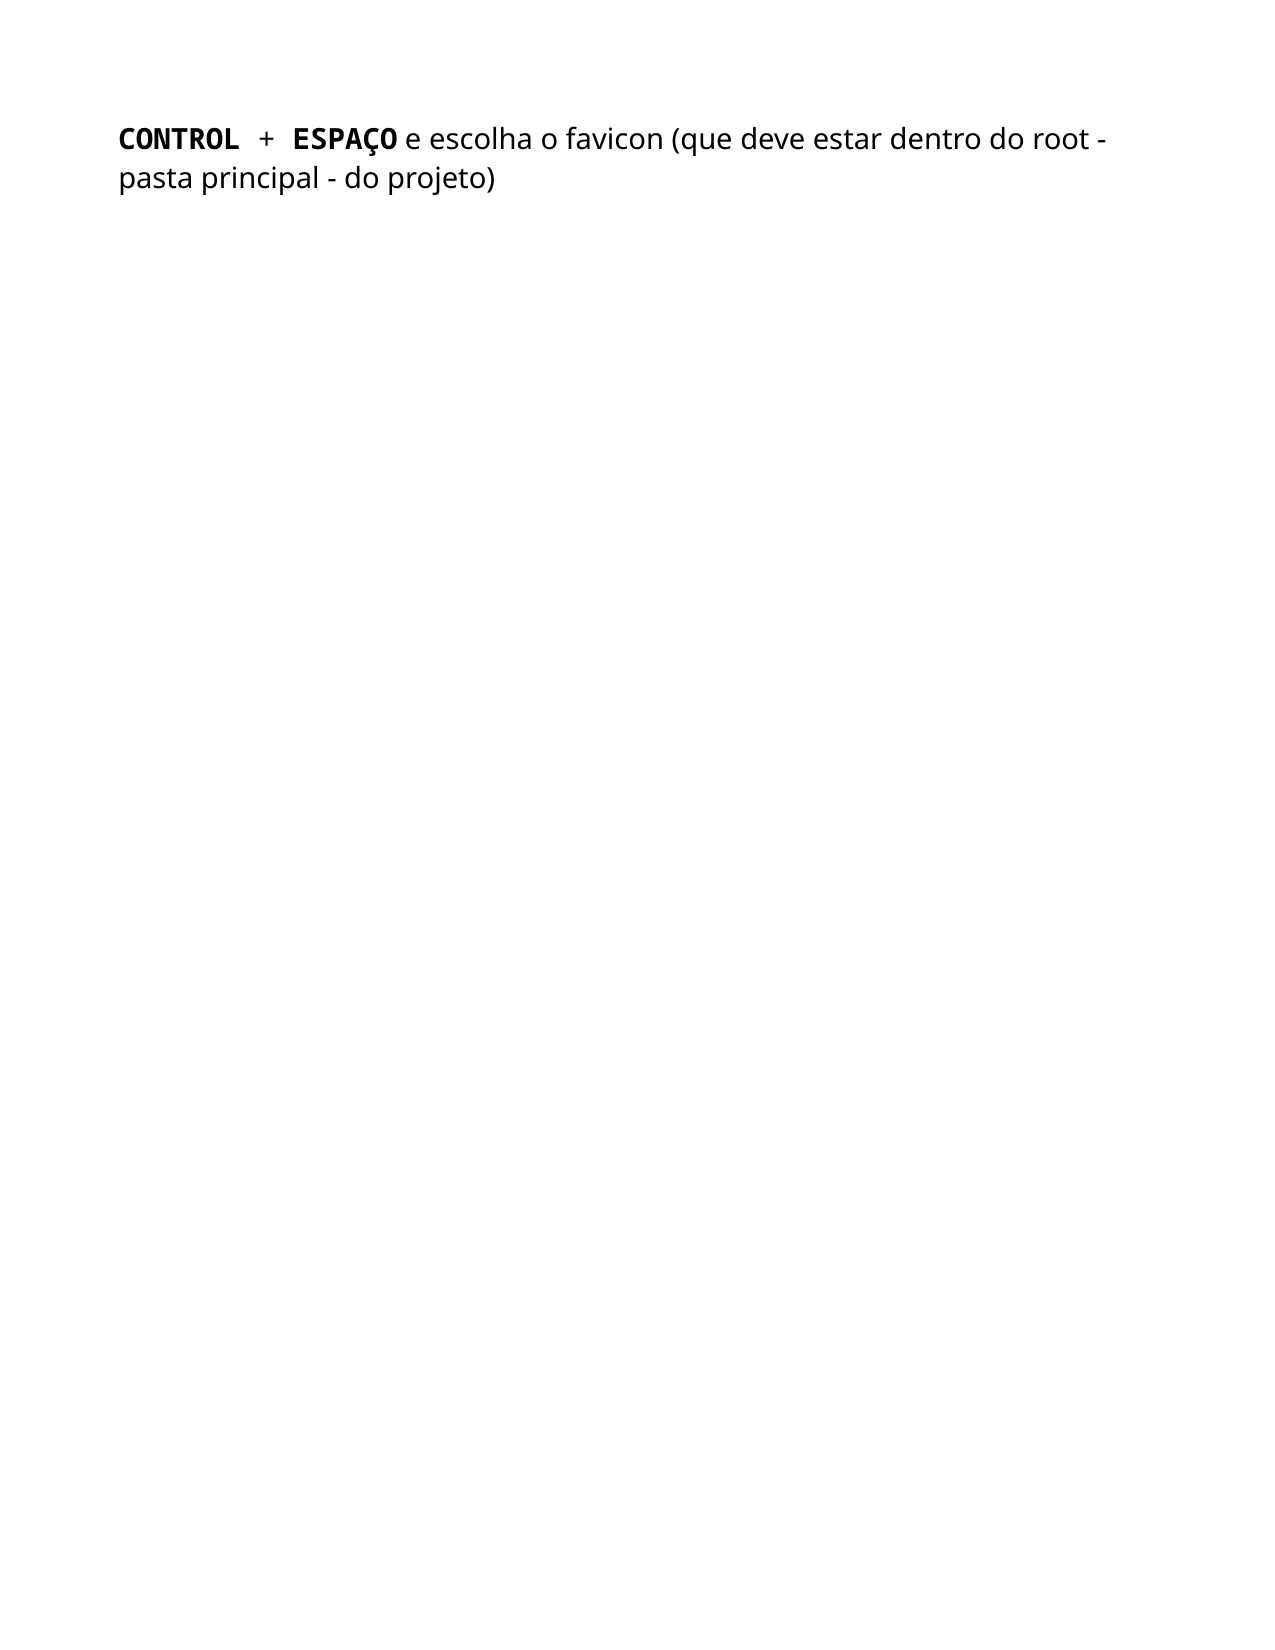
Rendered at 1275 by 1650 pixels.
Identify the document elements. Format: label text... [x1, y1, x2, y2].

text CONTROL + ESPAÇO e escolha o favicon (que deve estar dentro do root - pasta principal - do projeto) [118, 118, 1157, 197]
